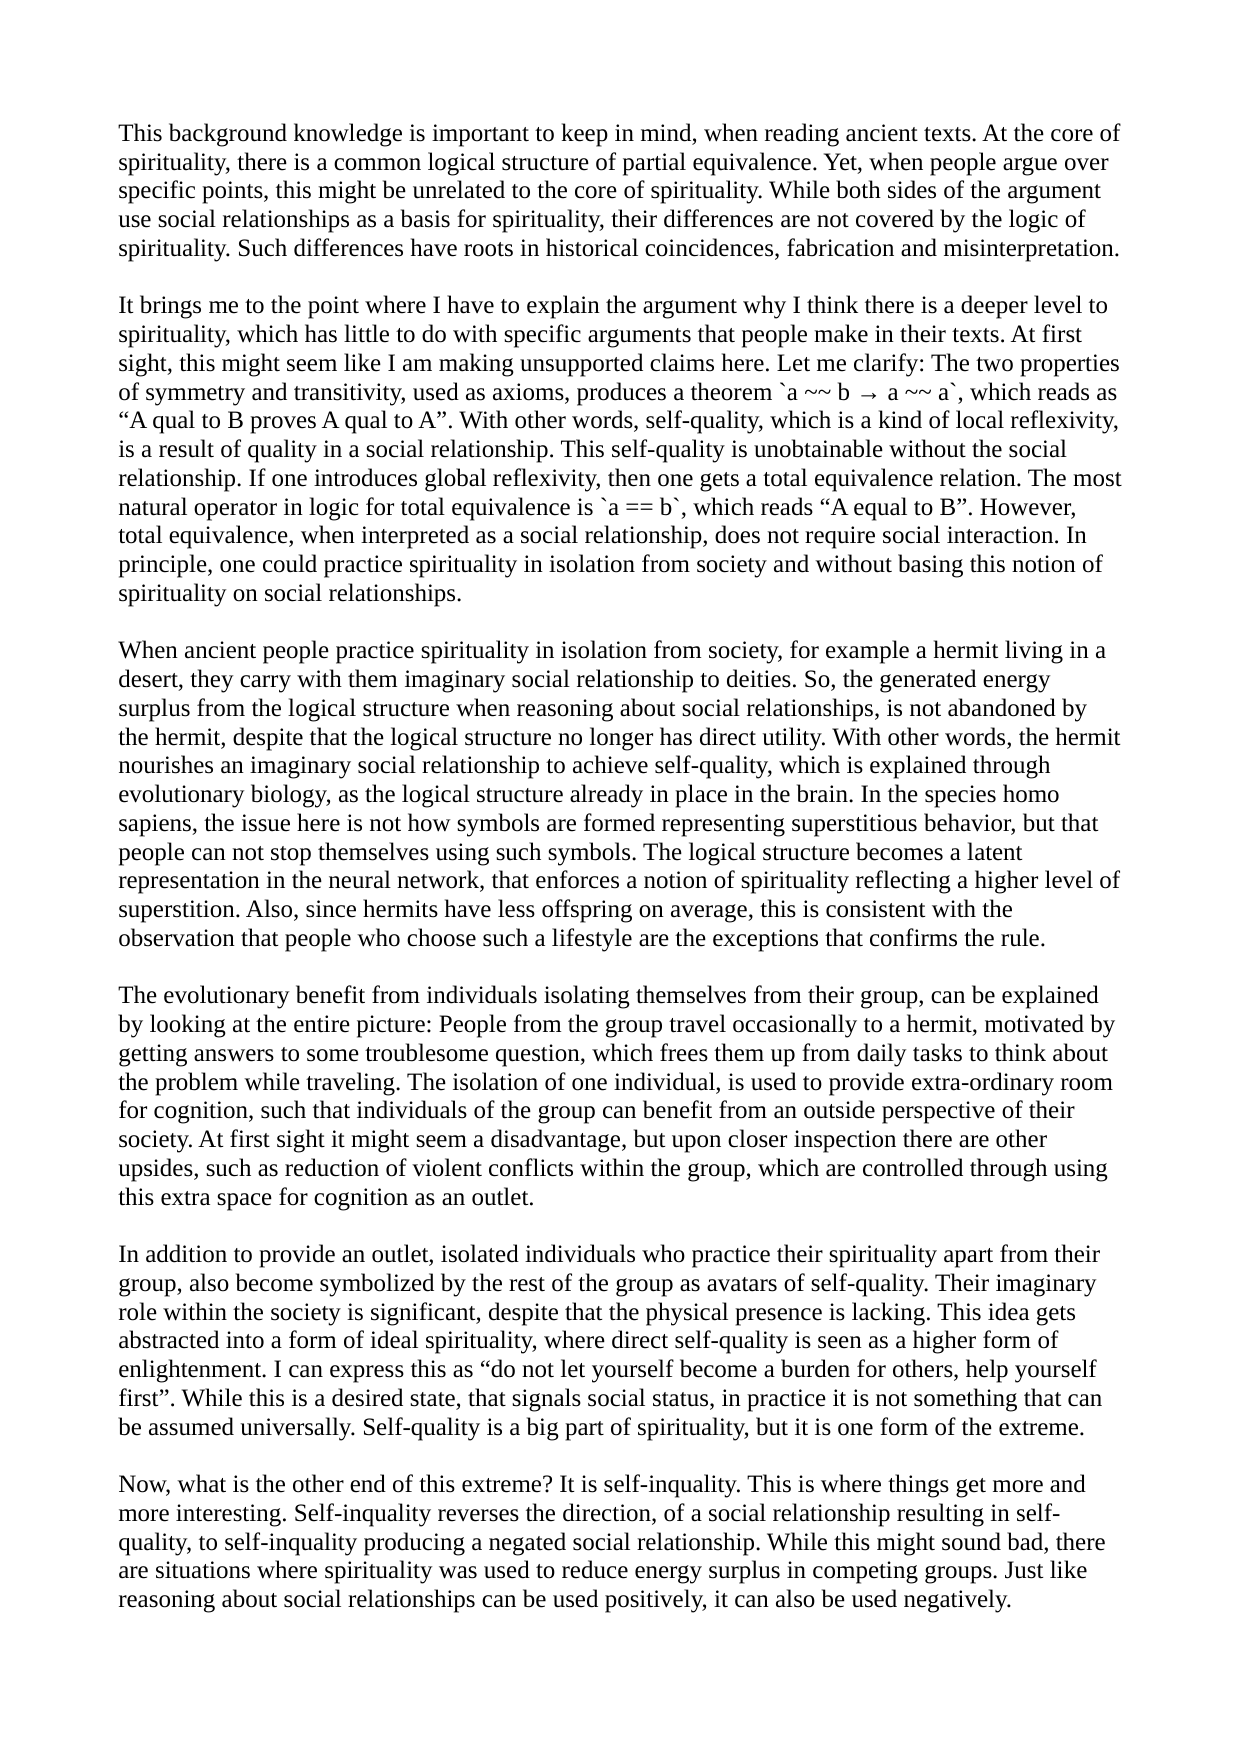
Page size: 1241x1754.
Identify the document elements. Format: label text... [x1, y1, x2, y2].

text Now, what is the other end of this extreme? It is self-inquality. This is where things get more and more interesting. Self-inquality reverses the direction, of a social relationship resulting in self-quality, to self-inquality producing a negated social relationship. While this might sound bad, there are situations where spirituality was used to reduce energy surplus in competing groups. Just like reasoning about social relationships can be used positively, it can also be used negatively. [118, 1469, 1122, 1613]
text When ancient people practice spirituality in isolation from society, for example a hermit living in a desert, they carry with them imaginary social relationship to deities. So, the generated energy surplus from the logical structure when reasoning about social relationships, is not abandoned by the hermit, despite that the logical structure no longer has direct utility. With other words, the hermit nourishes an imaginary social relationship to achieve self-quality, which is explained through evolutionary biology, as the logical structure already in place in the brain. In the species homo sapiens, the issue here is not how symbols are formed representing superstitious behavior, but that people can not stop themselves using such symbols. The logical structure becomes a latent representation in the neural network, that enforces a notion of spirituality reflecting a higher level of superstition. Also, since hermits have less offspring on average, this is consistent with the observation that people who choose such a lifestyle are the exceptions that confirms the rule. [118, 636, 1122, 952]
text It brings me to the point where I have to explain the argument why I think there is a deeper level to spirituality, which has little to do with specific arguments that people make in their texts. At first sight, this might seem like I am making unsupported claims here. Let me clarify: The two properties of symmetry and transitivity, used as axioms, produces a theorem `a ~~ b → a ~~ a`, which reads as “A qual to B proves A qual to A”. With other words, self-quality, which is a kind of local reflexivity, is a result of quality in a social relationship. This self-quality is unobtainable without the social relationship. If one introduces global reflexivity, then one gets a total equivalence relation. The most natural operator in logic for total equivalence is `a == b`, which reads “A equal to B”. However, total equivalence, when interpreted as a social relationship, does not require social interaction. In principle, one could practice spirituality in isolation from society and without basing this notion of spirituality on social relationships. [118, 291, 1122, 607]
text In addition to provide an outlet, isolated individuals who practice their spirituality apart from their group, also become symbolized by the rest of the group as avatars of self-quality. Their imaginary role within the society is significant, despite that the physical presence is lacking. This idea gets abstracted into a form of ideal spirituality, where direct self-quality is seen as a higher form of enlightenment. I can express this as “do not let yourself become a burden for others, help yourself first”. While this is a desired state, that signals social status, in practice it is not something that can be assumed universally. Self-quality is a big part of spirituality, but it is one form of the extreme. [118, 1239, 1122, 1441]
text The evolutionary benefit from individuals isolating themselves from their group, can be explained by looking at the entire picture: People from the group travel occasionally to a hermit, motivated by getting answers to some troublesome question, which frees them up from daily tasks to think about the problem while traveling. The isolation of one individual, is used to provide extra-ordinary room for cognition, such that individuals of the group can benefit from an outside perspective of their society. At first sight it might seem a disadvantage, but upon closer inspection there are other upsides, such as reduction of violent conflicts within the group, which are controlled through using this extra space for cognition as an outlet. [118, 981, 1122, 1211]
text This background knowledge is important to keep in mind, when reading ancient texts. At the core of spirituality, there is a common logical structure of partial equivalence. Yet, when people argue over specific points, this might be unrelated to the core of spirituality. While both sides of the argument use social relationships as a basis for spirituality, their differences are not covered by the logic of spirituality. Such differences have roots in historical coincidences, fabrication and misinterpretation. [118, 118, 1122, 262]
